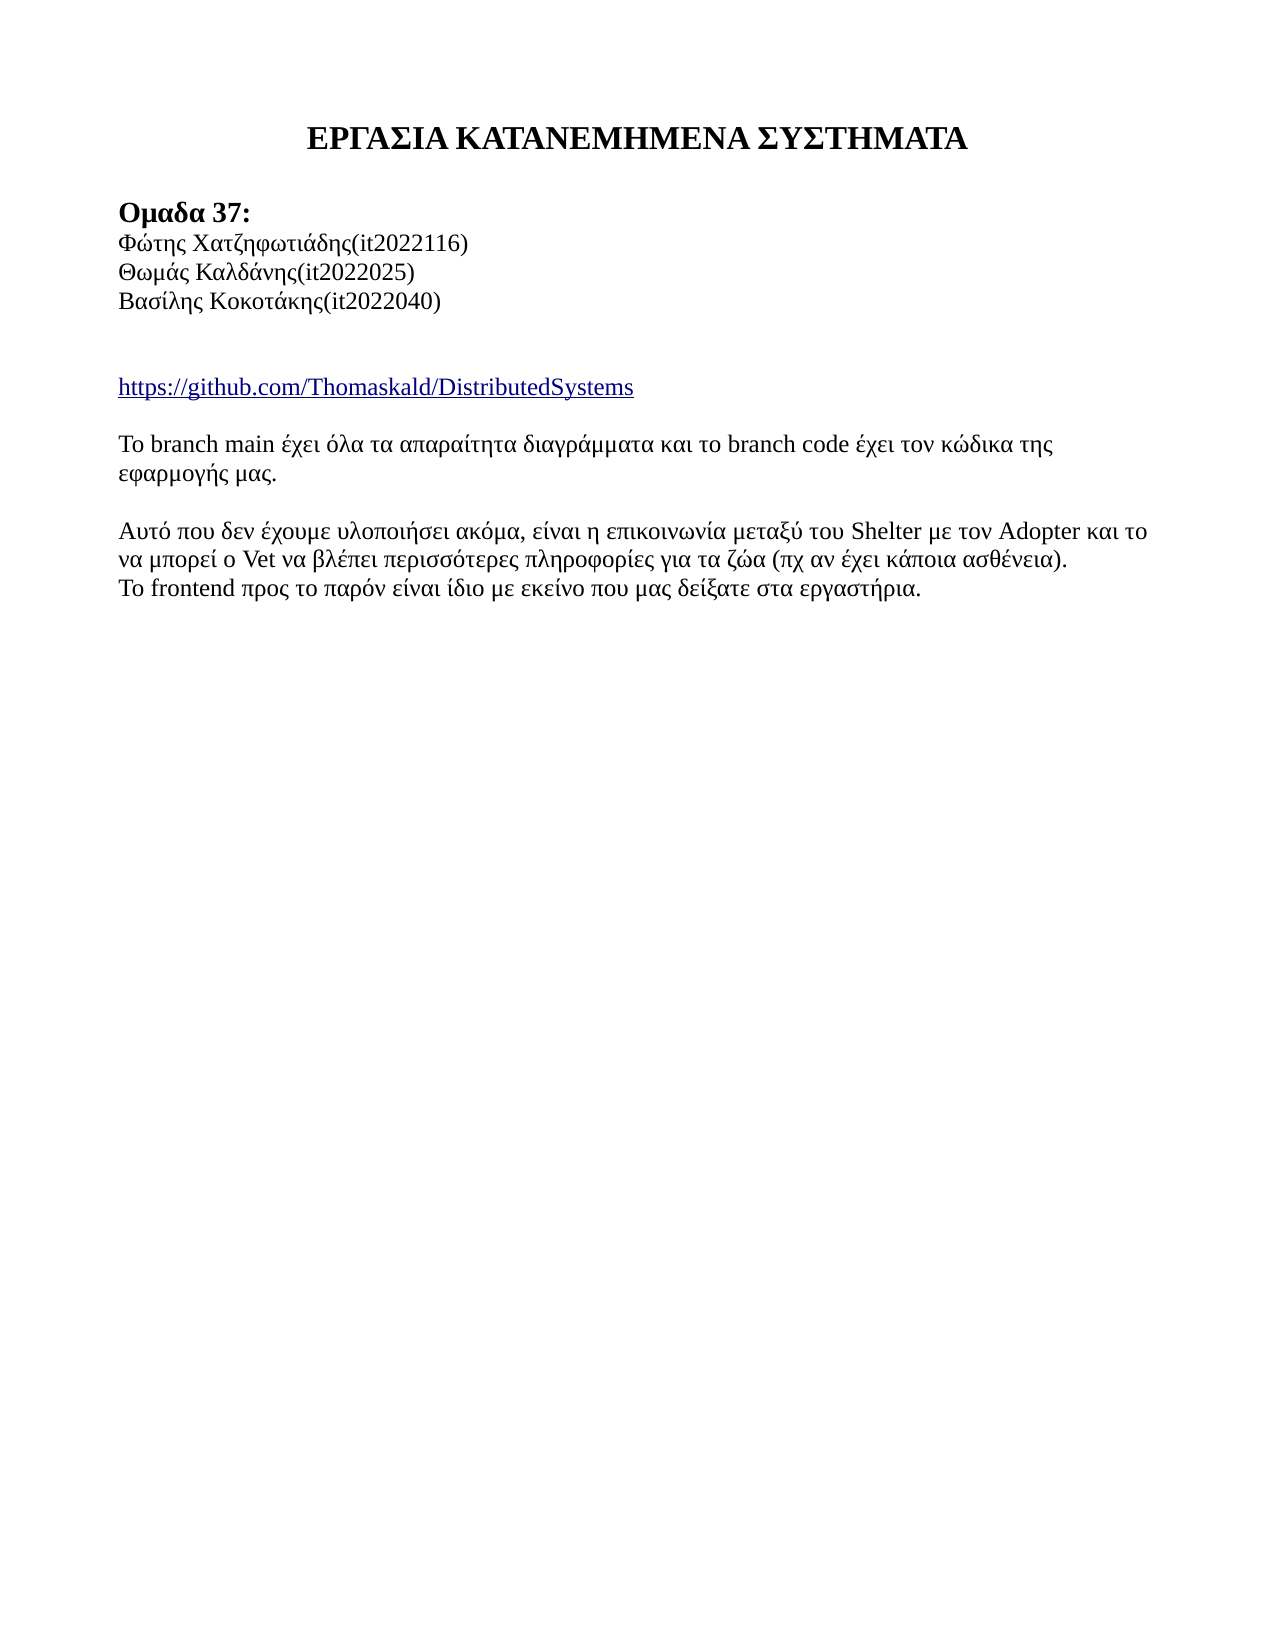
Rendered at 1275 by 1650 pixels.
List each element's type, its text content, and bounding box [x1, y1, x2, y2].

text Το frontend προς το παρόν είναι ίδιο με εκείνο που μας δείξατε στα εργαστήρια. [118, 573, 1157, 602]
text Θωμάς Καλδάνης(it2022025) [118, 257, 1157, 286]
text https://github.com/Thomaskald/DistributedSystems [118, 372, 1157, 401]
text Βασίλης Κοκοτάκης(it2022040) [118, 286, 1157, 314]
text ΕΡΓΑΣΙΑ ΚΑΤΑΝΕΜΗΜΕΝΑ ΣΥΣΤΗΜΑΤΑ [118, 118, 1157, 156]
text Αυτό που δεν έχουμε υλοποιήσει ακόμα, είναι η επικοινωνία μεταξύ του Shelter με τον Adopter και το να μπορεί ο Vet να βλέπει περισσότερες πληροφορίες για τα ζώα (πχ αν έχει κάποια ασθένεια). [118, 516, 1157, 573]
text Ομαδα 37: [118, 195, 1157, 228]
text Φώτης Χατζηφωτιάδης(it2022116) [118, 228, 1157, 257]
text To branch main έχει όλα τα απαραίτητα διαγράμματα και το branch code έχει τον κώδικα της εφαρμογής μας. [118, 429, 1157, 487]
